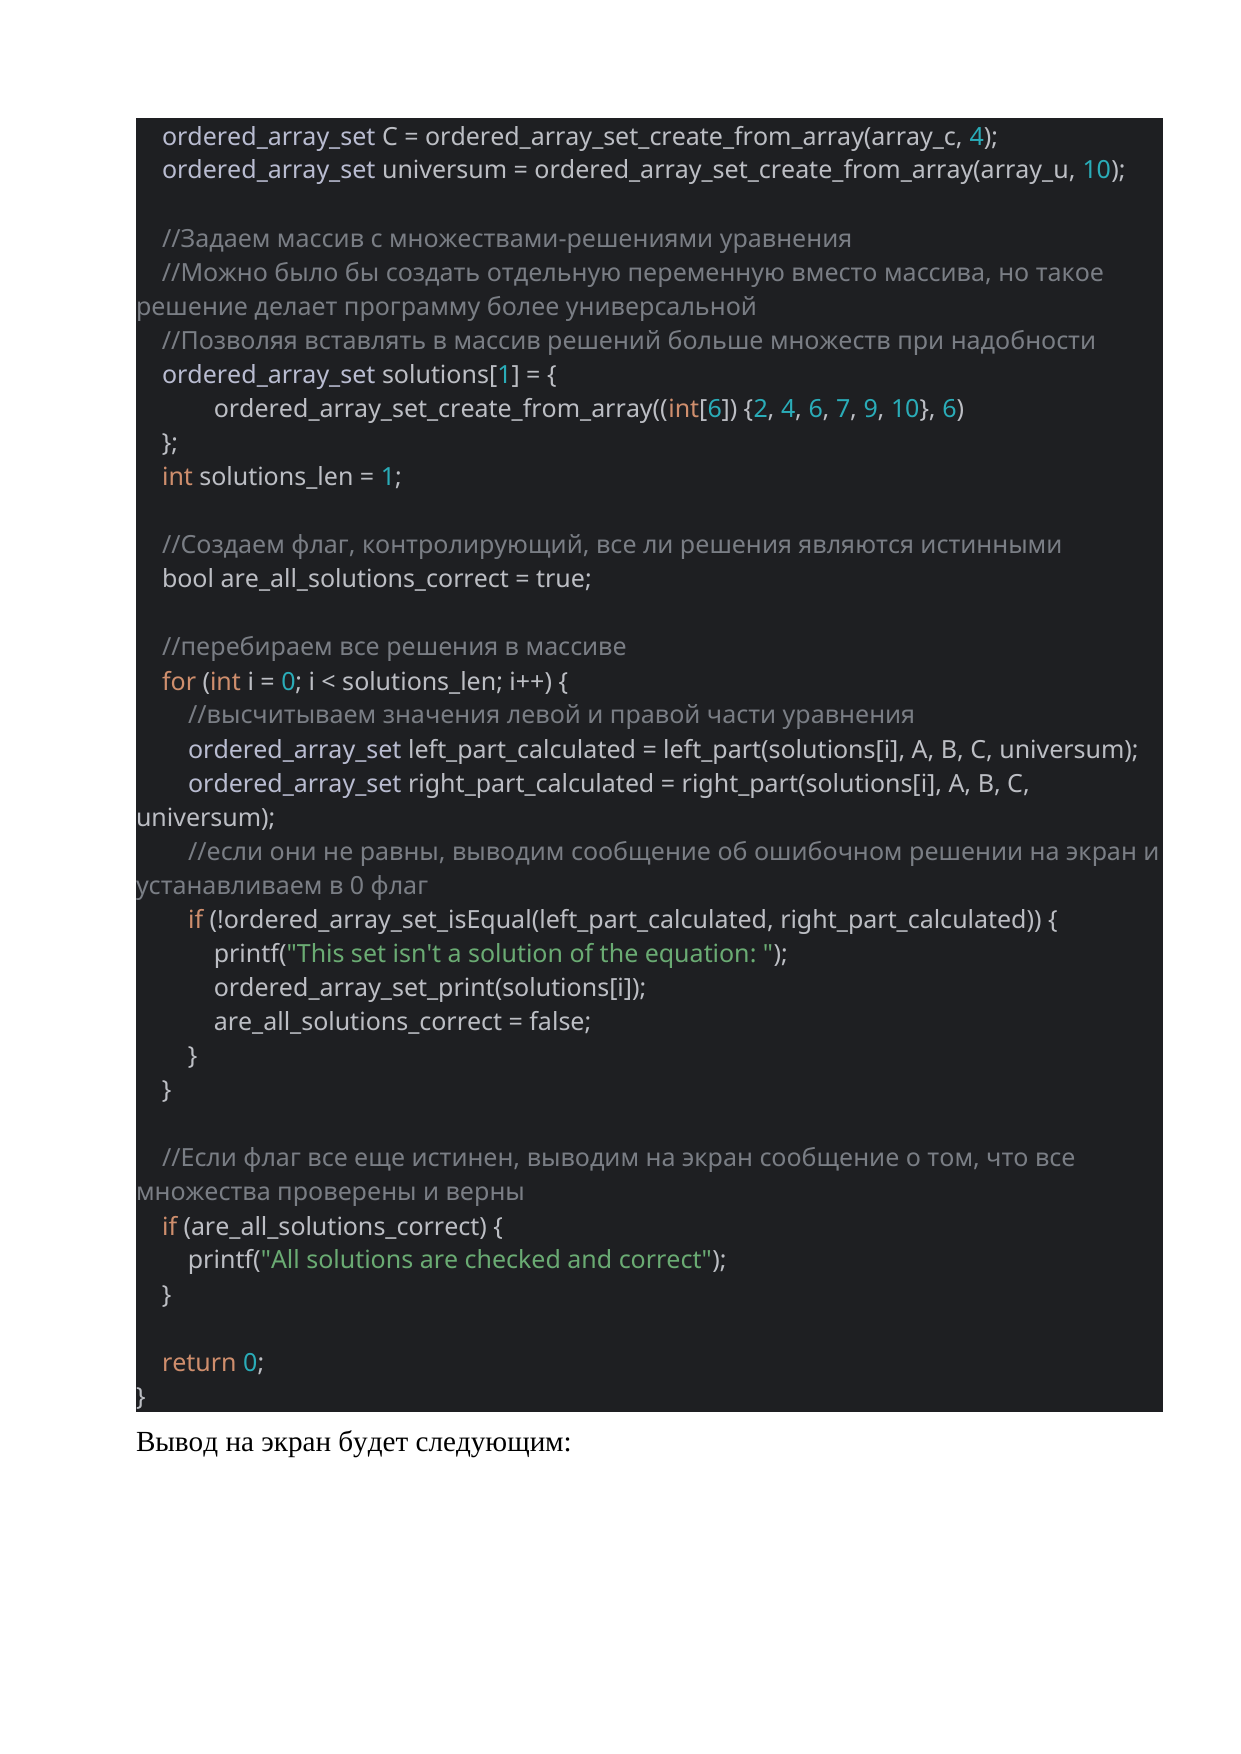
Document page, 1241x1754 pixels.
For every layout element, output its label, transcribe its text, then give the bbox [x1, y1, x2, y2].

text Вывод на экран будет следующим: [136, 1424, 1163, 1458]
text ordered_array_set C = ordered_array_set_create_from_array(array_c, 4); ordered_array_set universum = ordered_array_set_create_from_array(array_u, 10); //Задаем массив с множествами-решениями уравнения //Можно было бы создать отдельную переменную вместо массива, но такое решение делает программу более универсальной //Позволяя вставлять в массив решений больше множеств при надобности ordered_array_set solutions[1] = { ordered_array_set_create_from_array((int[6]) {2, 4, 6, 7, 9, 10}, 6) }; int solutions_len = 1; //Создаем флаг, контролирующий, все ли решения являются истинными bool are_all_solutions_correct = true; //перебираем все решения в массиве for (int i = 0; i < solutions_len; i++) { //высчитываем значения левой и правой части уравнения ordered_array_set left_part_calculated = left_part(solutions[i], A, B, C, universum); ordered_array_set right_part_calculated = right_part(solutions[i], A, B, C, universum); //если они не равны, выводим сообщение об ошибочном решении на экран и устанавливаем в 0 флаг if (!ordered_array_set_isEqual(left_part_calculated, right_part_calculated)) { printf("This set isn't a solution of the equation: "); ordered_array_set_print(solutions[i]); are_all_solutions_correct = false; } } //Если флаг все еще истинен, выводим на экран сообщение о том, что все множества проверены и верны if (are_all_solutions_correct) { printf("All solutions are checked and correct"); } return 0; } [136, 118, 1163, 1412]
